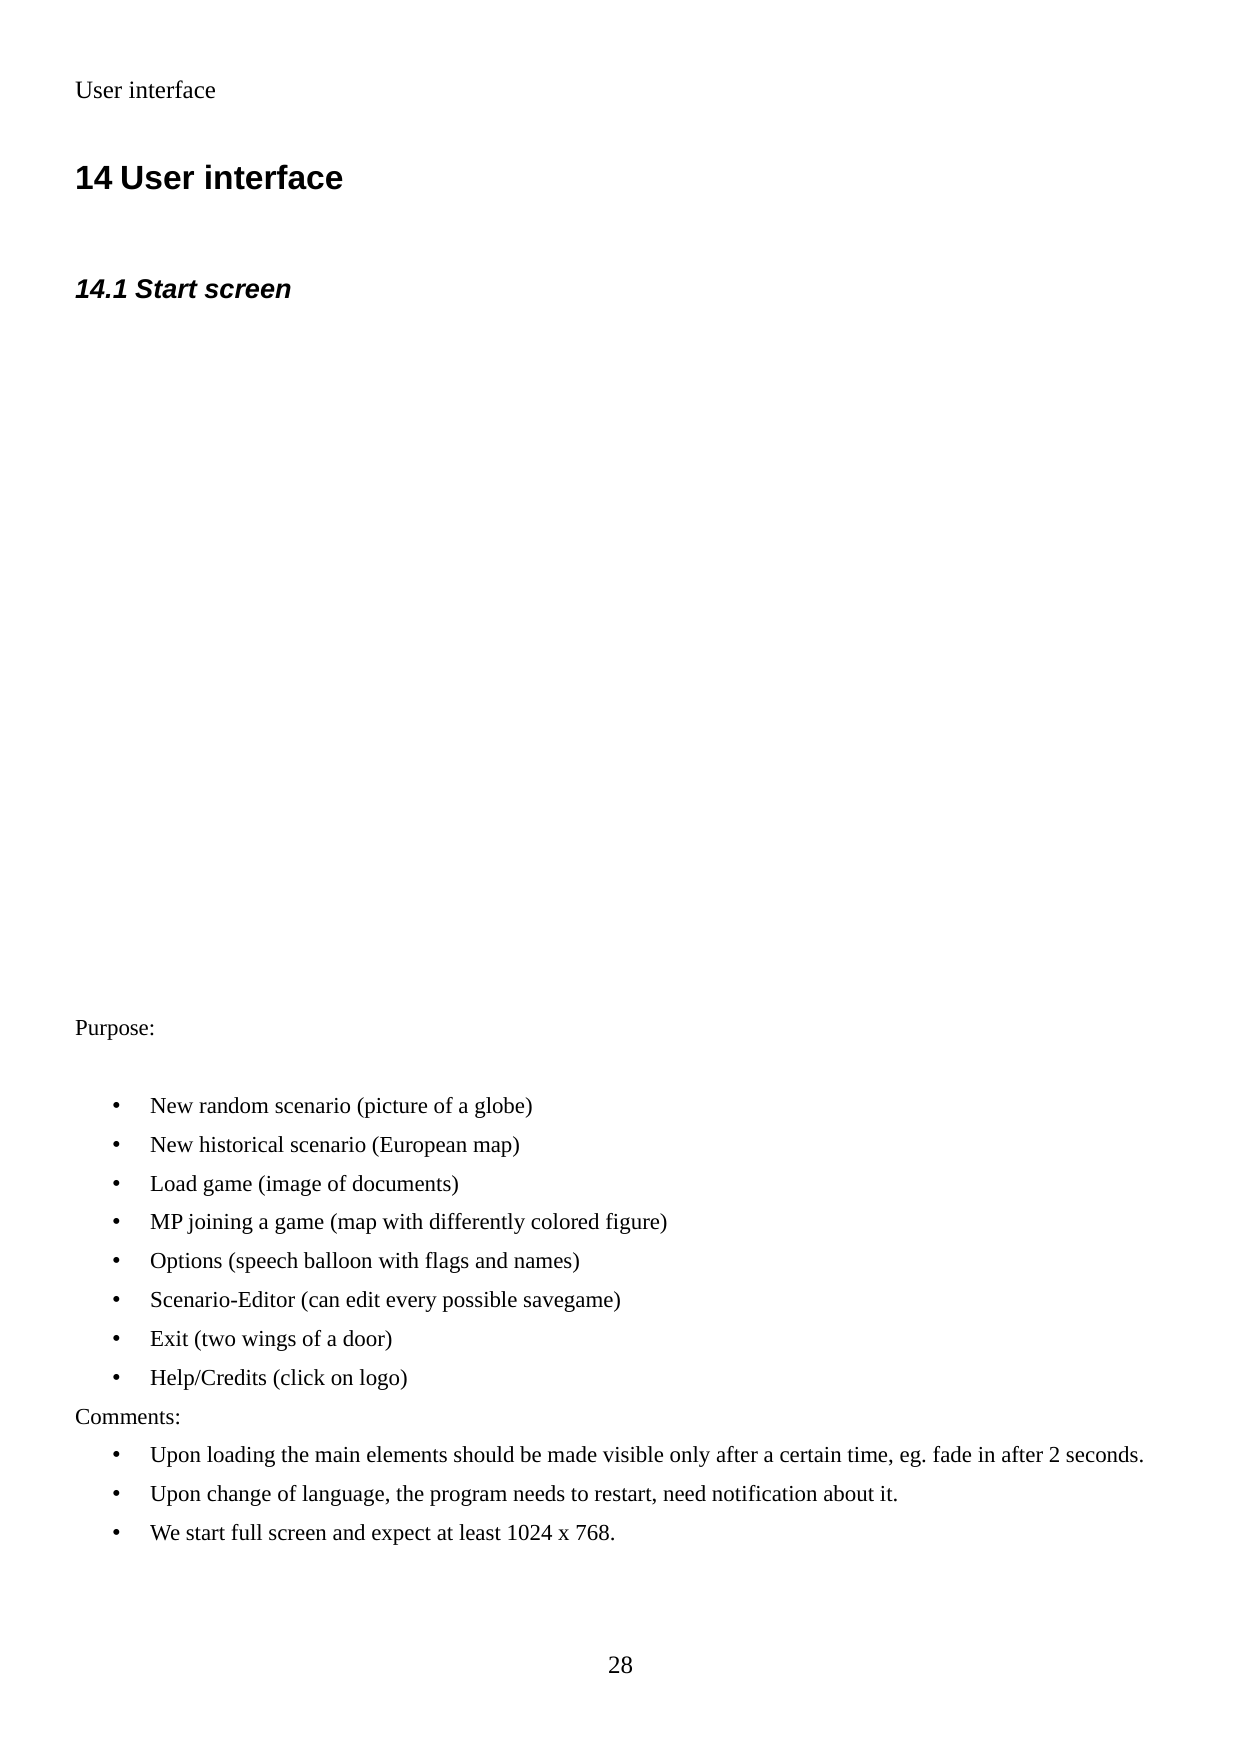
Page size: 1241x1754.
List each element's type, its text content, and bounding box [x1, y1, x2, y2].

subtitle User interface [75, 158, 1166, 197]
list Exit (two wings of a door) [112, 1325, 1166, 1351]
list Options (speech balloon with flags and names) [112, 1247, 1166, 1274]
list We start full screen and expect at least 1024 x 768. [112, 1519, 1166, 1546]
text Purpose: [75, 317, 1166, 1041]
list Load game (image of documents) [112, 1169, 1166, 1196]
list New historical scenario (European map) [112, 1131, 1166, 1157]
list Help/Credits (click on logo) [112, 1364, 1166, 1390]
text Comments: [75, 1403, 1166, 1429]
list Scenario-Editor (can edit every possible savegame) [112, 1286, 1166, 1312]
list New random scenario (picture of a globe) [112, 1092, 1166, 1118]
list Upon loading the main elements should be made visible only after a certain time, eg. fade in after 2 seconds. [112, 1442, 1166, 1468]
subtitle Start screen [75, 273, 1166, 304]
list MP joining a game (map with differently colored figure) [112, 1208, 1166, 1235]
list Upon change of language, the program needs to restart, need notification about it. [112, 1480, 1166, 1507]
